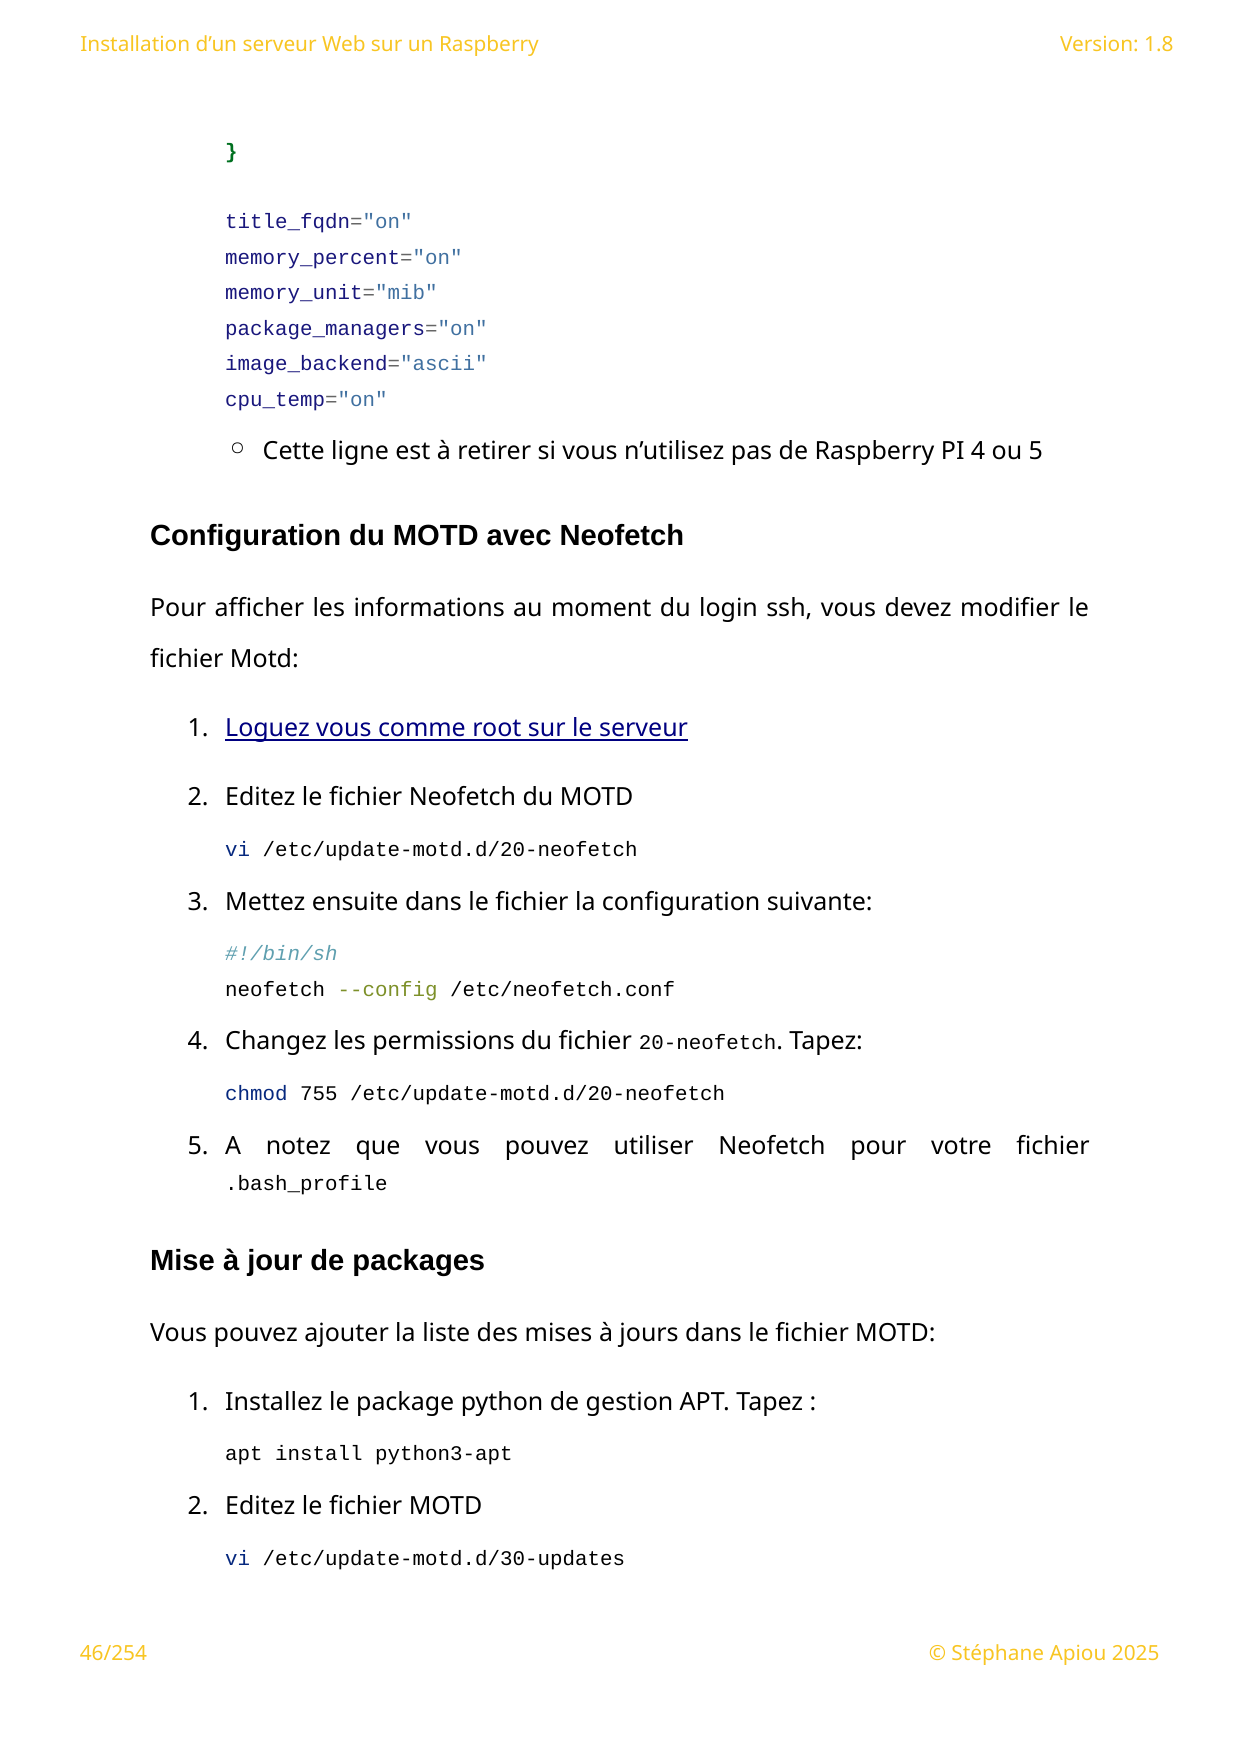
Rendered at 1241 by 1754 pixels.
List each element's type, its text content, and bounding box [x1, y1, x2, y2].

list A notez que vous pouvez utiliser Neofetch pour votre fichier .bash_profile [187, 1127, 1090, 1197]
list cpu_temp="on" [187, 389, 1090, 412]
list memory_unit="mib" [187, 282, 1090, 306]
list memory_percent="on" [187, 247, 1090, 271]
list Loguez vous comme root sur le serveur [187, 710, 1090, 744]
text Pour afficher les informations au moment du login ssh, vous devez modifier le fichier Motd: [150, 590, 1090, 675]
list apt install python3-apt [187, 1443, 1090, 1467]
text Vous pouvez ajouter la liste des mises à jours dans le fichier MOTD: [150, 1314, 1090, 1348]
list chmod 755 /etc/update-motd.d/20-neofetch [187, 1083, 1090, 1107]
subtitle Mise à jour de packages [150, 1242, 1090, 1276]
list title_fqdn="on" [187, 212, 1090, 235]
list Editez le fichier Neofetch du MOTD [187, 779, 1090, 813]
list package_managers="on" [187, 318, 1090, 341]
list Mettez ensuite dans le fichier la configuration suivante: [187, 883, 1090, 917]
list #!/bin/sh [187, 943, 1090, 967]
list Installez le package python de gestion APT. Tapez : [187, 1383, 1090, 1417]
list Cette ligne est à retirer si vous n’utilisez pas de Raspberry PI 4 ou 5 [225, 433, 1090, 467]
list image_backend="ascii" [187, 353, 1090, 377]
list vi /etc/update-motd.d/30-updates [187, 1548, 1090, 1571]
list Editez le fichier MOTD [187, 1488, 1090, 1522]
list vi /etc/update-motd.d/20-neofetch [187, 839, 1090, 862]
list Changez les permissions du fichier 20-neofetch. Tapez: [187, 1023, 1090, 1057]
list } [187, 141, 1090, 164]
list neofetch --config /etc/neofetch.conf [187, 978, 1090, 1002]
subtitle Configuration du MOTD avec Neofetch [150, 518, 1090, 552]
